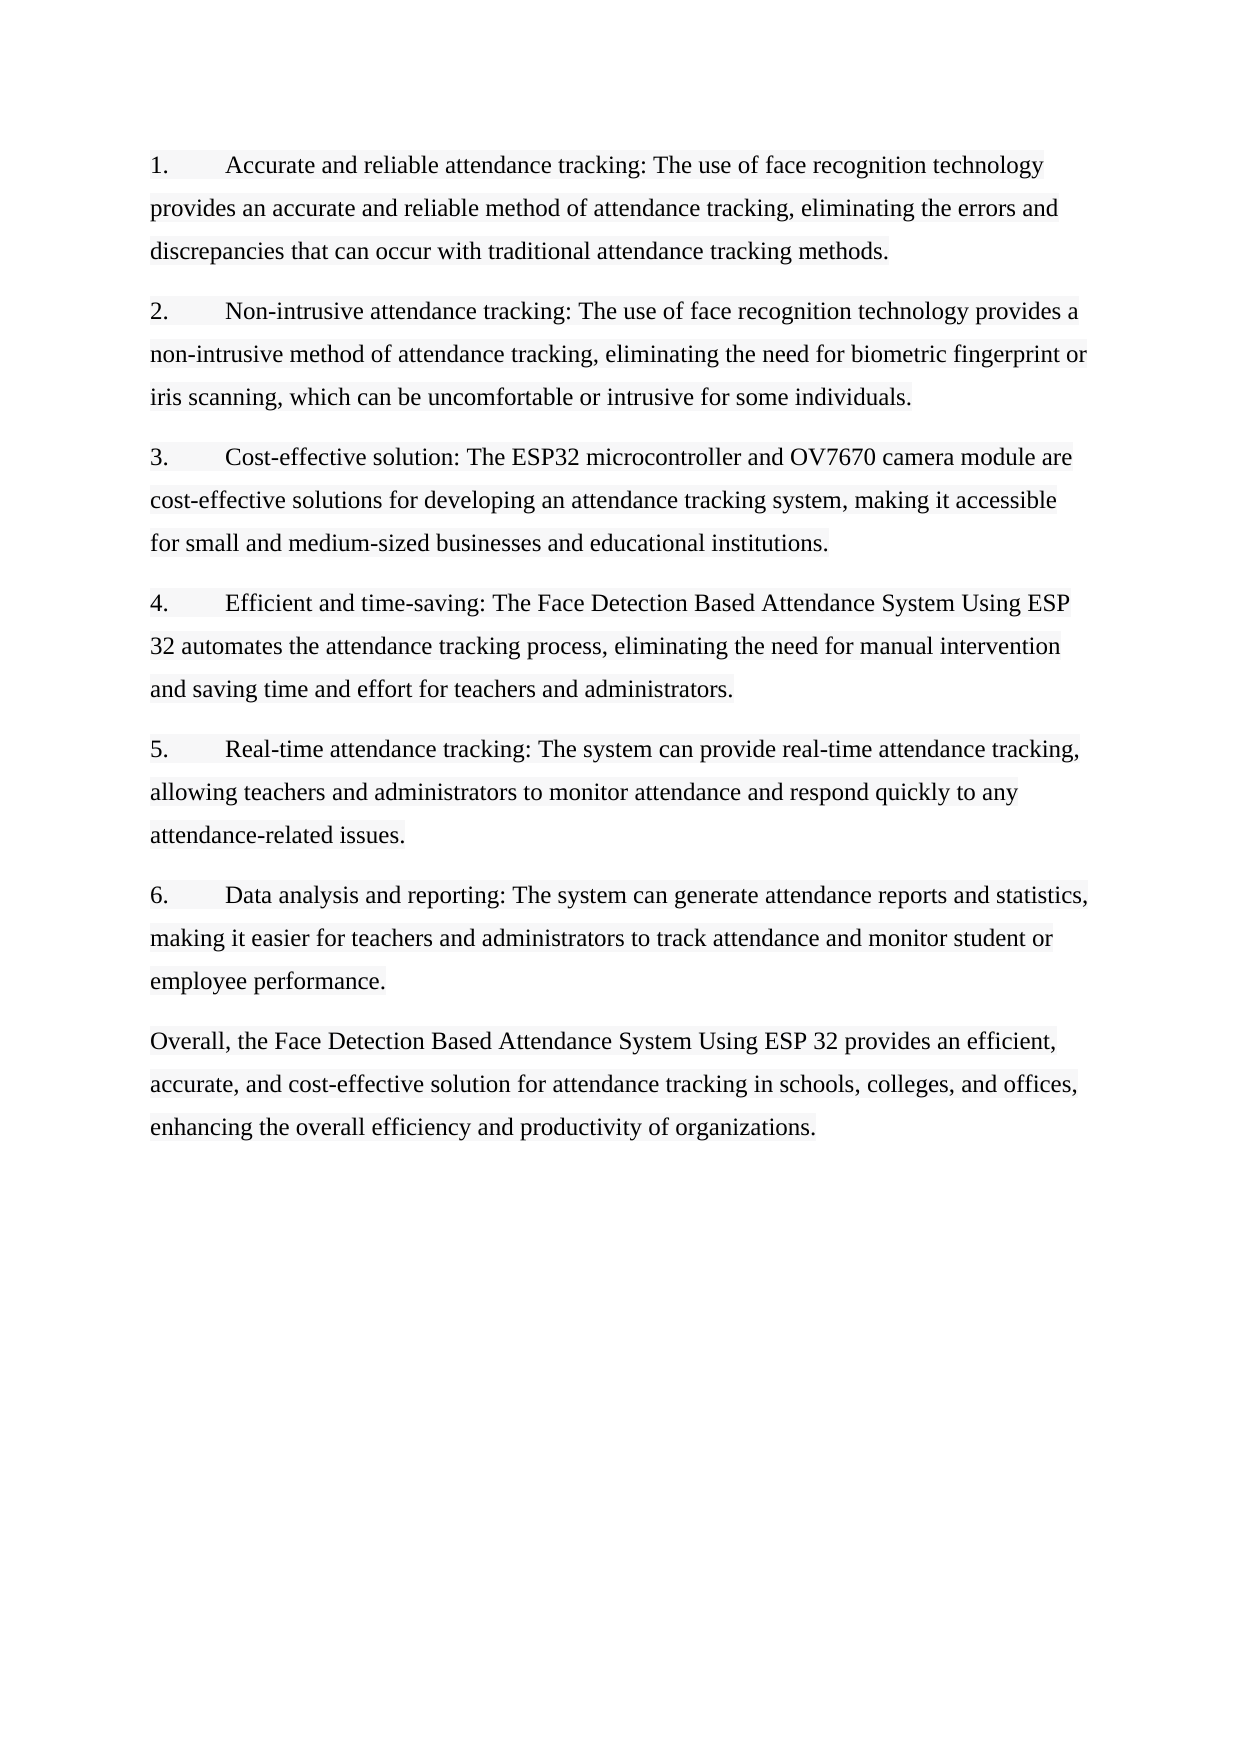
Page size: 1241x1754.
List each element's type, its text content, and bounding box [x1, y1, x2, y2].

text 6. Data analysis and reporting: The system can generate attendance reports and statistics, making it easier for teachers and administrators to track attendance and monitor student or employee performance. [150, 880, 1090, 995]
text 5. Real-time attendance tracking: The system can provide real-time attendance tracking, allowing teachers and administrators to monitor attendance and respond quickly to any attendance-related issues. [150, 734, 1090, 849]
text Overall, the Face Detection Based Attendance System Using ESP 32 provides an efficient, accurate, and cost-effective solution for attendance tracking in schools, colleges, and offices, enhancing the overall efficiency and productivity of organizations. [150, 1026, 1090, 1141]
text 3. Cost-effective solution: The ESP32 microcontroller and OV7670 camera module are cost-effective solutions for developing an attendance tracking system, making it accessible for small and medium-sized businesses and educational institutions. [150, 442, 1090, 557]
text 2. Non-intrusive attendance tracking: The use of face recognition technology provides a non-intrusive method of attendance tracking, eliminating the need for biometric fingerprint or iris scanning, which can be uncomfortable or intrusive for some individuals. [150, 296, 1090, 411]
text 4. Efficient and time-saving: The Face Detection Based Attendance System Using ESP 32 automates the attendance tracking process, eliminating the need for manual intervention and saving time and effort for teachers and administrators. [150, 588, 1090, 703]
text 1. Accurate and reliable attendance tracking: The use of face recognition technology provides an accurate and reliable method of attendance tracking, eliminating the errors and discrepancies that can occur with traditional attendance tracking methods. [150, 150, 1090, 265]
